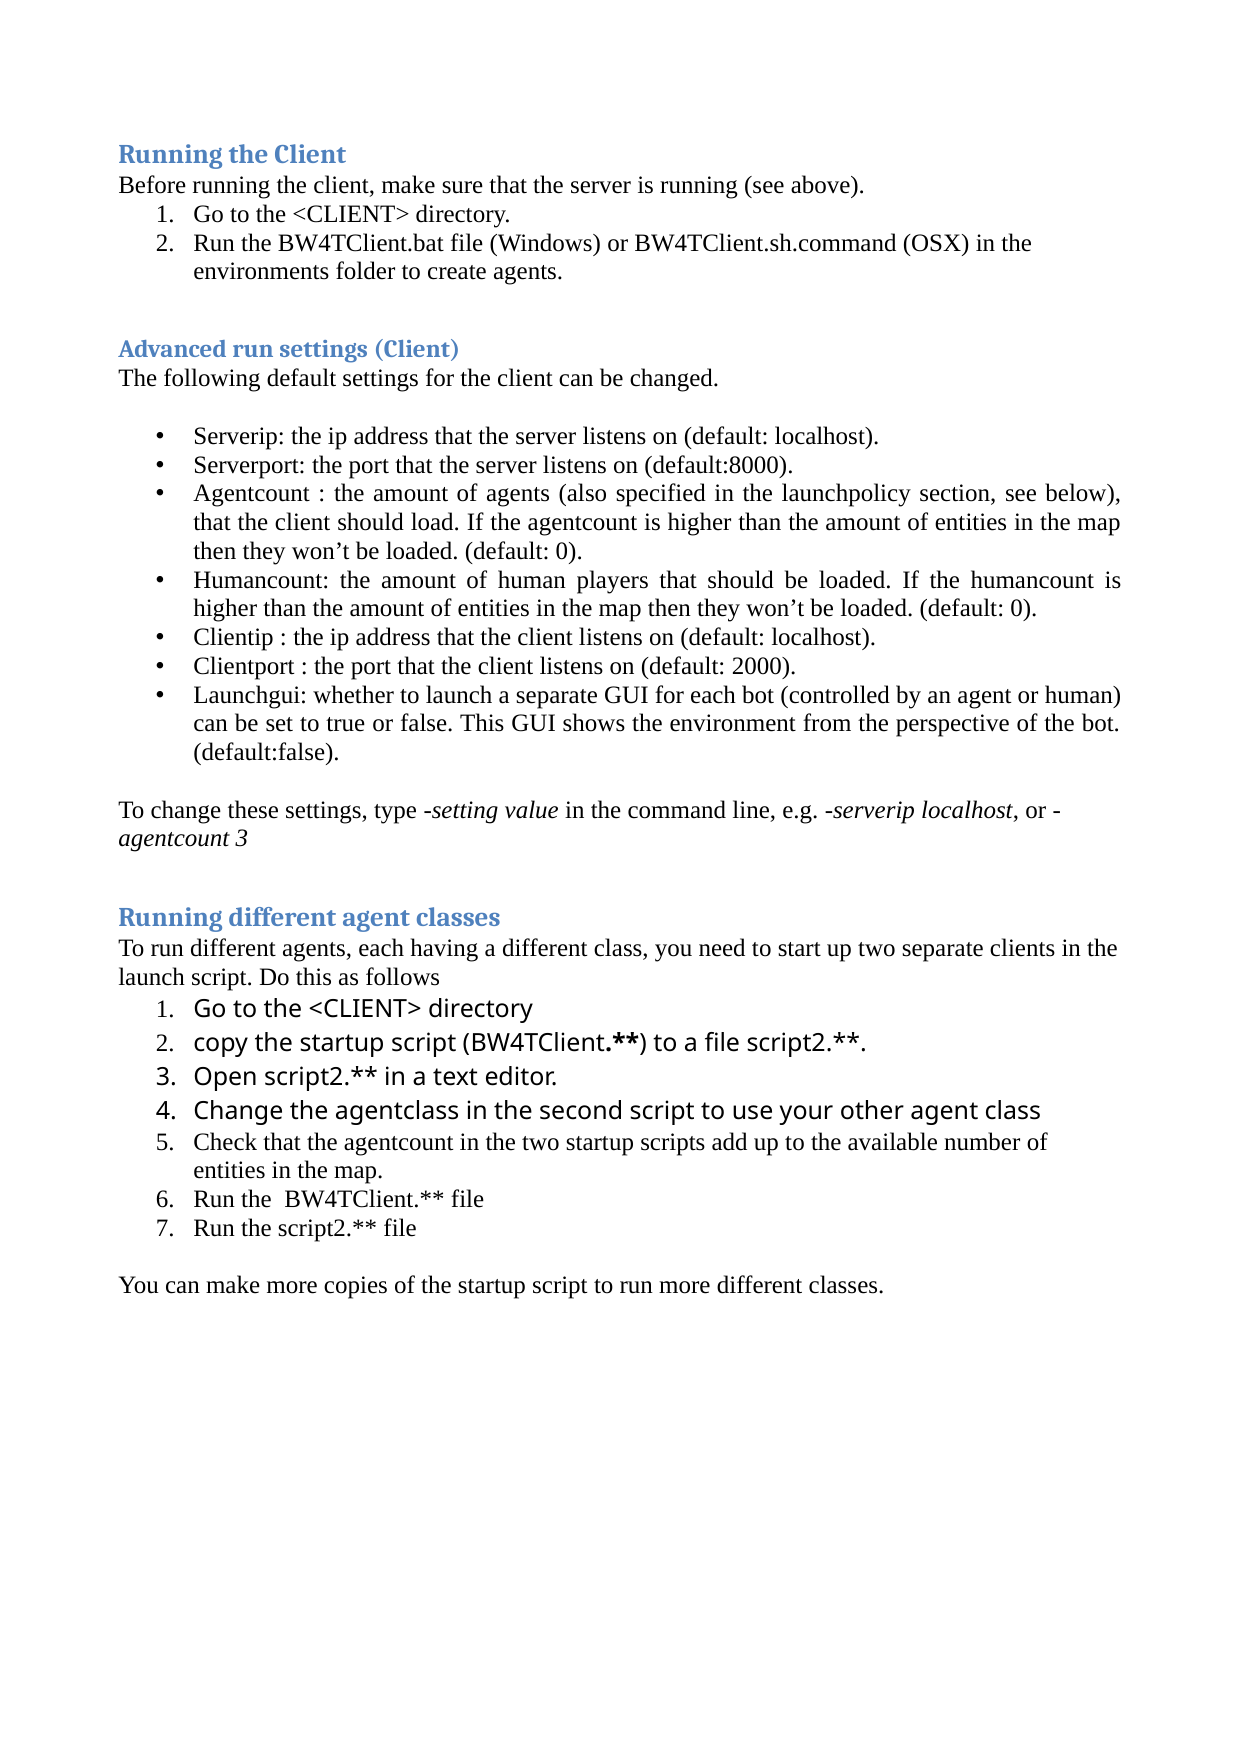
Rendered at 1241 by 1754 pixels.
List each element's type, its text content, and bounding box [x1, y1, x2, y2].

text Before running the client, make sure that the server is running (see above). [118, 170, 1122, 199]
text The following default settings for the client can be changed. [118, 363, 1122, 392]
text To run different agents, each having a different class, you need to start up two separate clients in the launch script. Do this as follows [118, 933, 1122, 990]
list Run the script2.** file [156, 1213, 1122, 1242]
list Agentcount : the amount of agents (also specified in the launchpolicy section, see below), that the client should load. If the agentcount is higher than the amount of entities in the map then they won’t be loaded. (default: 0). [156, 478, 1122, 565]
list Check that the agentcount in the two startup scripts add up to the available number of entities in the map. [156, 1127, 1122, 1184]
list Run the BW4TClient.bat file (Windows) or BW4TClient.sh.command (OSX) in the environments folder to create agents. [156, 228, 1122, 285]
list Run the BW4TClient.** file [156, 1184, 1122, 1213]
subtitle Running the Client [118, 139, 1122, 170]
list Launchgui: whether to launch a separate GUI for each bot (controlled by an agent or human) can be set to true or false. This GUI shows the environment from the perspective of the bot. (default:false). [156, 680, 1122, 766]
subtitle Running different agent classes [118, 902, 1122, 933]
list Go to the <CLIENT> directory. [156, 199, 1122, 228]
list Serverip: the ip address that the server listens on (default: localhost). [156, 421, 1122, 450]
list Clientip : the ip address that the client listens on (default: localhost). [156, 622, 1122, 651]
text You can make more copies of the startup script to run more different classes. [118, 1270, 1122, 1299]
list Open script2.** in a text editor. [156, 1058, 1122, 1093]
list copy the startup script (BW4TClient.**) to a file script2.**. [156, 1024, 1122, 1058]
subtitle Advanced run settings (Client) [118, 335, 1122, 363]
list Serverport: the port that the server listens on (default:8000). [156, 450, 1122, 478]
list Change the agentclass in the second script to use your other agent class [156, 1093, 1122, 1127]
text To change these settings, type -setting value in the command line, e.g. -serverip localhost, or -agentcount 3 [118, 795, 1122, 852]
list Go to the <CLIENT> directory [156, 990, 1122, 1024]
list Clientport : the port that the client listens on (default: 2000). [156, 651, 1122, 680]
list Humancount: the amount of human players that should be loaded. If the humancount is higher than the amount of entities in the map then they won’t be loaded. (default: 0). [156, 565, 1122, 622]
